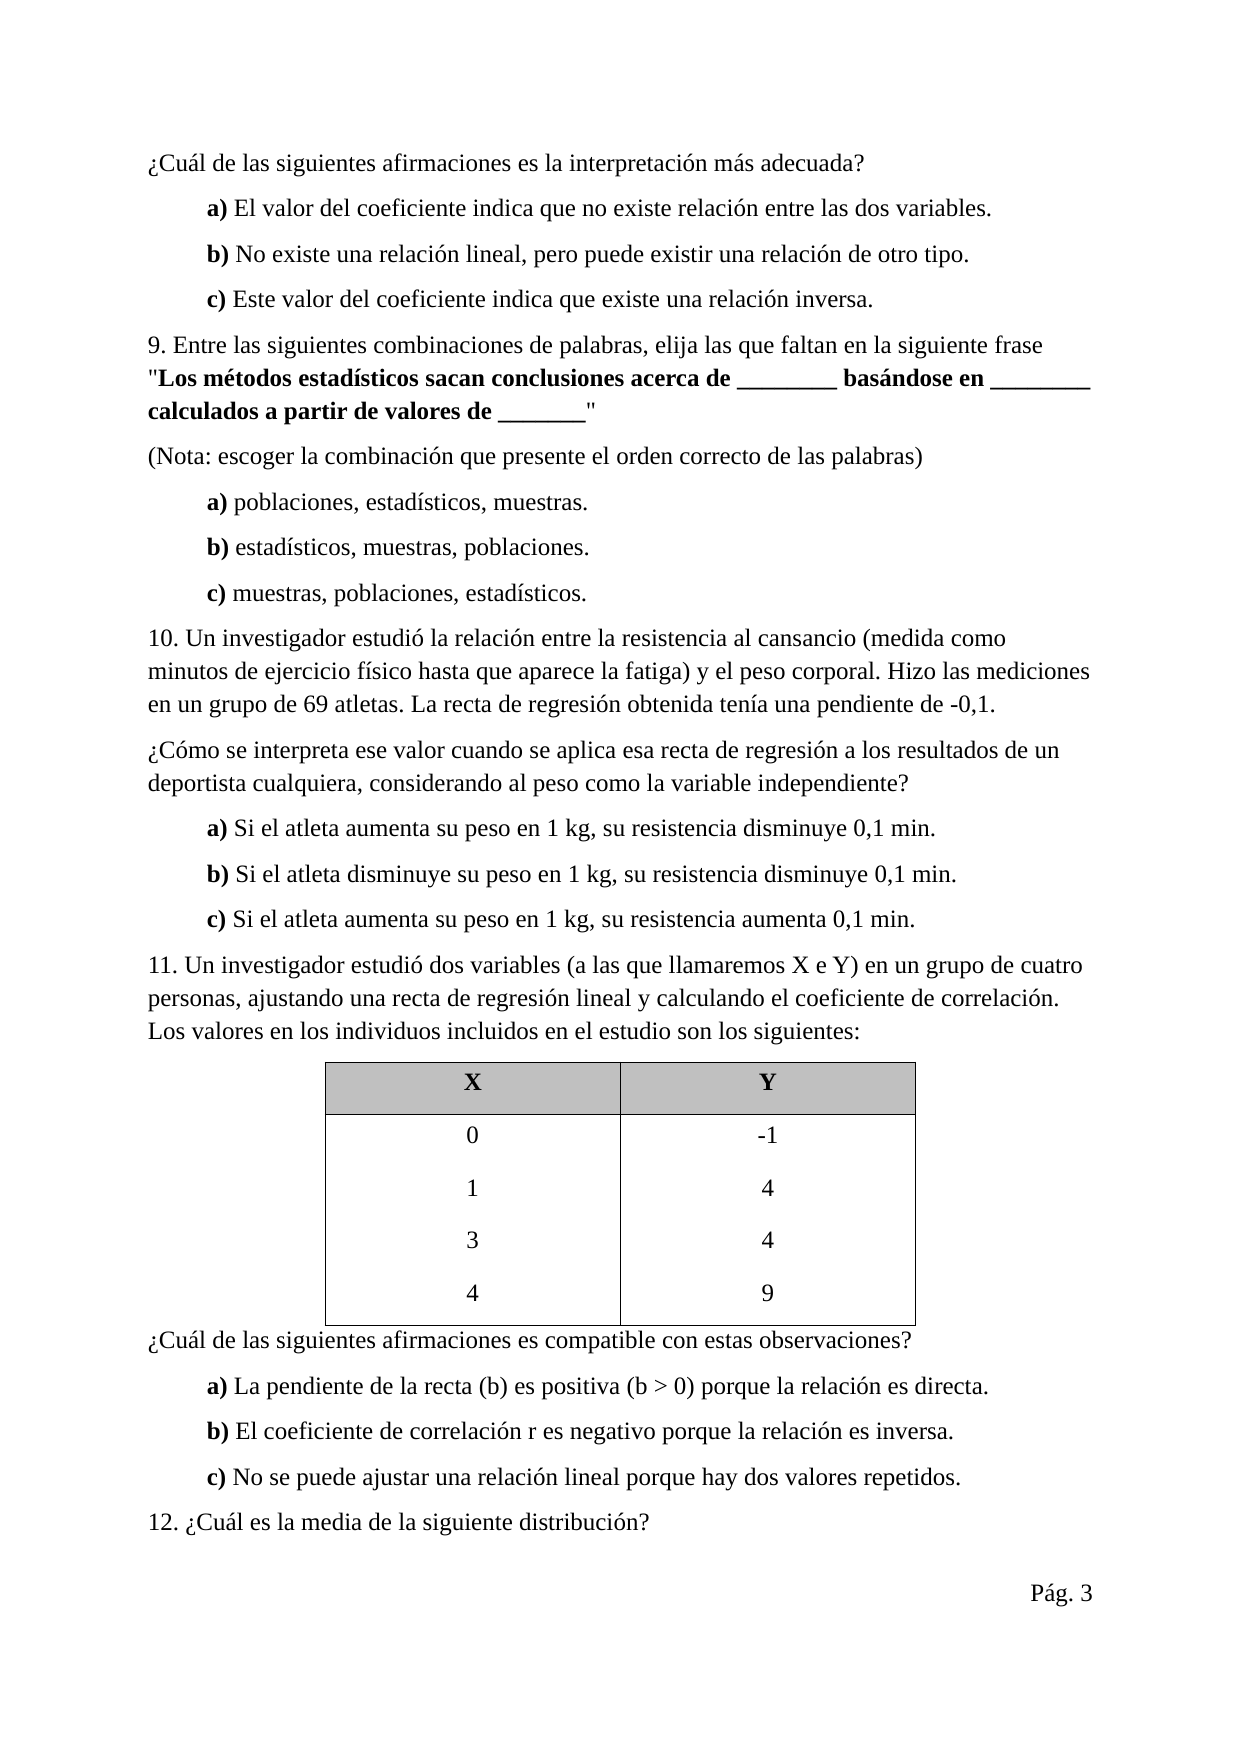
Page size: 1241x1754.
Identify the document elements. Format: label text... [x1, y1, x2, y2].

text 10. Un investigador estudió la relación entre la resistencia al cansancio (medida como minutos de ejercicio físico hasta que aparece la fatiga) y el peso corporal. Hizo las mediciones en un grupo de 69 atletas. La recta de regresión obtenida tenía una pendiente de -0,1. [148, 623, 1093, 718]
list No se puede ajustar una relación lineal porque hay dos valores repetidos. [177, 1462, 1093, 1491]
table_header X [326, 1063, 620, 1114]
table_cell 4 [621, 1220, 915, 1273]
list poblaciones, estadísticos, muestras. [177, 487, 1093, 516]
table_cell 4 [326, 1273, 620, 1325]
text 12. ¿Cuál es la media de la siguiente distribución? [148, 1507, 1093, 1536]
text ¿Cómo se interpreta ese valor cuando se aplica esa recta de regresión a los resultados de un deportista cualquiera, considerando al peso como la variable independiente? [148, 735, 1093, 797]
table_cell 3 [326, 1220, 620, 1273]
list Si el atleta aumenta su peso en 1 kg, su resistencia aumenta 0,1 min. [177, 904, 1093, 933]
list Si el atleta disminuye su peso en 1 kg, su resistencia disminuye 0,1 min. [177, 859, 1093, 888]
table_cell 4 [621, 1167, 915, 1220]
table_cell 0 [326, 1115, 620, 1167]
list El coeficiente de correlación r es negativo porque la relación es inversa. [177, 1416, 1093, 1445]
text (Nota: escoger la combinación que presente el orden correcto de las palabras) [148, 441, 1093, 470]
table_cell 1 [326, 1167, 620, 1220]
list estadísticos, muestras, poblaciones. [177, 532, 1093, 561]
table_header Y [621, 1063, 915, 1114]
list No existe una relación lineal, pero puede existir una relación de otro tipo. [177, 239, 1093, 267]
list muestras, poblaciones, estadísticos. [177, 578, 1093, 607]
list Si el atleta aumenta su peso en 1 kg, su resistencia disminuye 0,1 min. [177, 813, 1093, 842]
text ¿Cuál de las siguientes afirmaciones es la interpretación más adecuada? [148, 148, 1093, 176]
table_cell -1 [621, 1115, 915, 1167]
list El valor del coeficiente indica que no existe relación entre las dos variables. [177, 193, 1093, 222]
table_cell 9 [621, 1273, 915, 1325]
list Este valor del coeficiente indica que existe una relación inversa. [177, 284, 1093, 313]
list La pendiente de la recta (b) es positiva (b > 0) porque la relación es directa. [177, 1371, 1093, 1400]
text 11. Un investigador estudió dos variables (a las que llamaremos X e Y) en un grupo de cuatro personas, ajustando una recta de regresión lineal y calculando el coeficiente de correlación. Los valores en los individuos incluidos en el estudio son los siguientes: [148, 950, 1093, 1045]
text 9. Entre las siguientes combinaciones de palabras, elija las que faltan en la siguiente frase "Los métodos estadísticos sacan conclusiones acerca de ________ basándose en ________ calculados a partir de valores de _______" [148, 330, 1093, 424]
text ¿Cuál de las siguientes afirmaciones es compatible con estas observaciones? [148, 1325, 1093, 1354]
